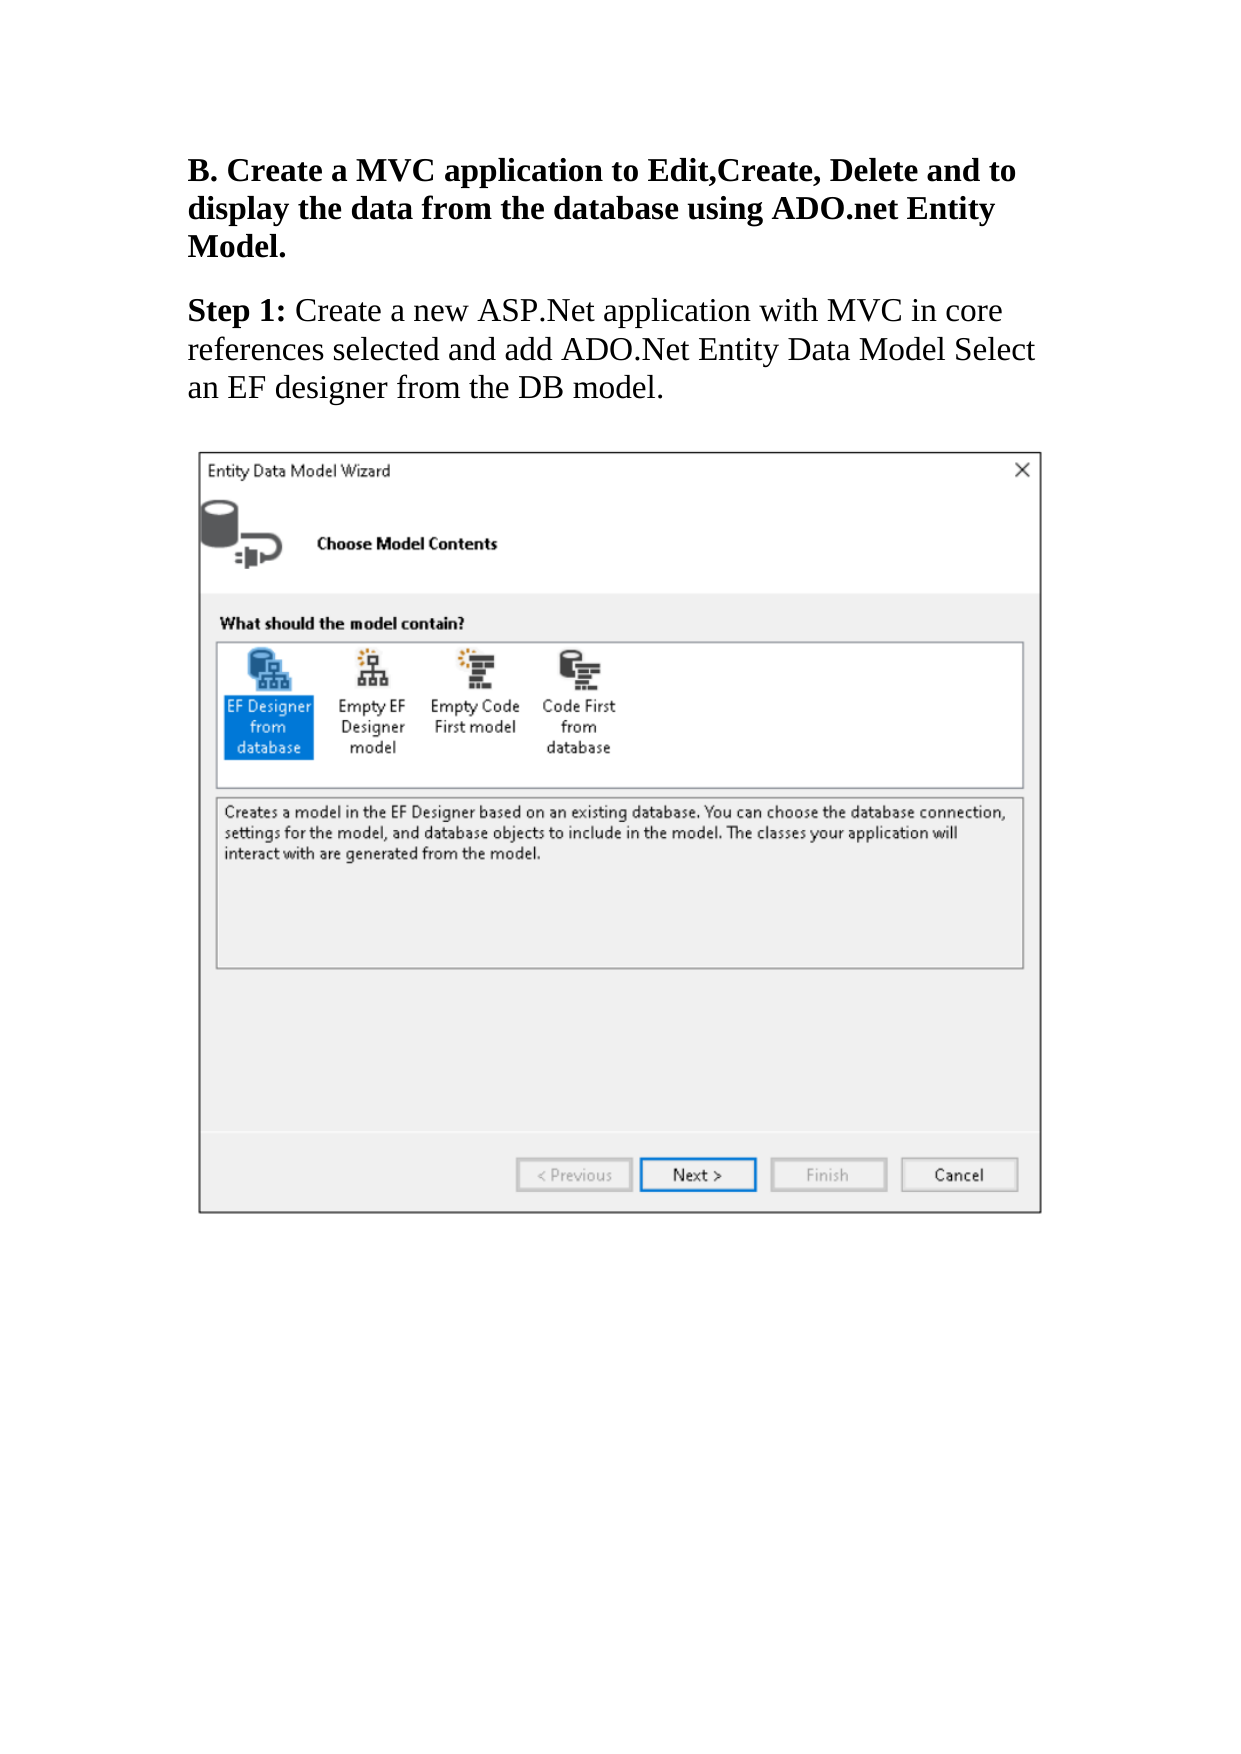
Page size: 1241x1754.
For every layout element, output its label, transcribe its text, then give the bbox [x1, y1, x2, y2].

picture [187, 443, 1053, 1255]
text Step 1: Create a new ASP.Net application with MVC in core references selected and add ADO.Net Entity Data Model Select an EF designer from the DB model. [187, 290, 1053, 405]
list Create a MVC application to Edit,Create, Delete and to display the data from the database using ADO.net Entity Model. [187, 150, 1053, 265]
